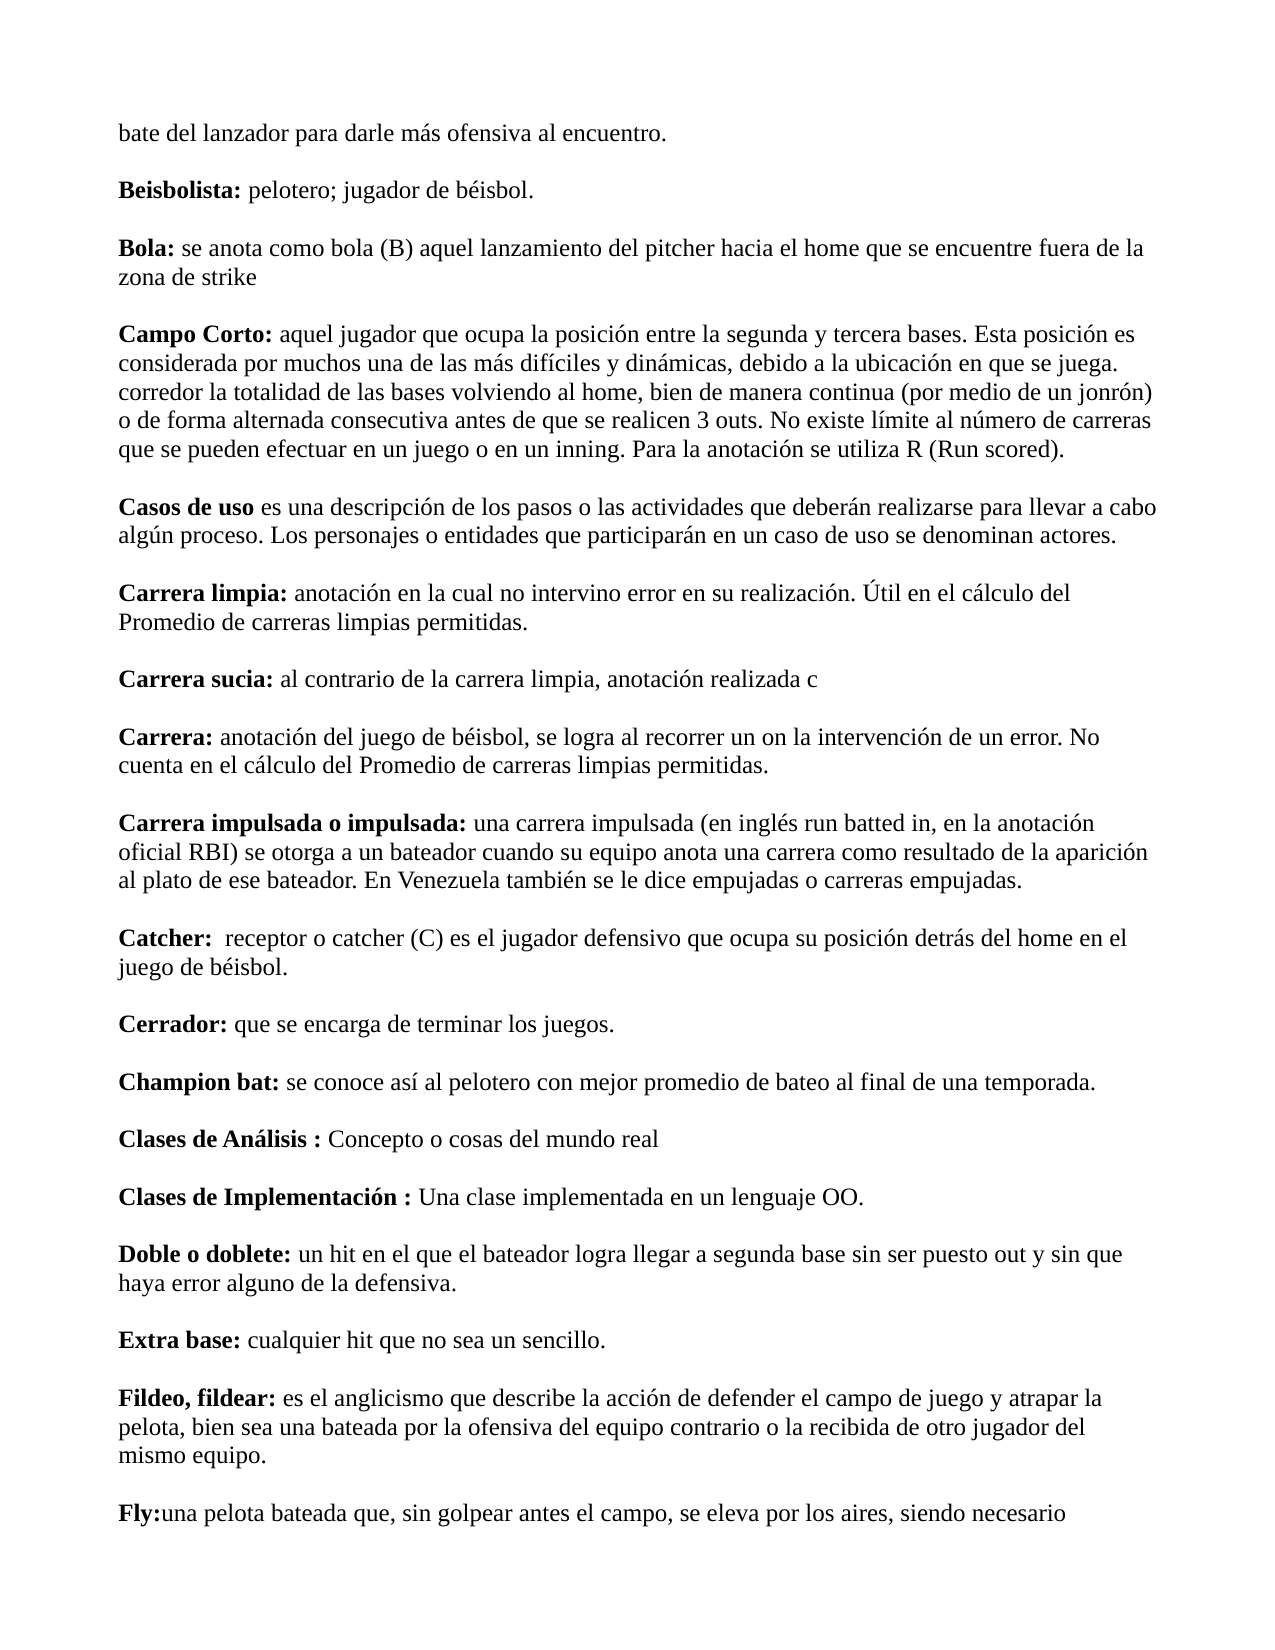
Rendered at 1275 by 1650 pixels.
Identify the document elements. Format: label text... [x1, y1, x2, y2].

text Carrera limpia: anotación en la cual no intervino error en su realización. Útil en el cálculo del Promedio de carreras limpias permitidas. [118, 578, 1157, 636]
text Casos de uso es una descripción de los pasos o las actividades que deberán realizarse para llevar a cabo algún proceso. Los personajes o entidades que participarán en un caso de uso se denominan actores. [118, 492, 1157, 549]
text Beisbolista: pelotero; jugador de béisbol. [118, 176, 1157, 204]
text corredor la totalidad de las bases volviendo al home, bien de manera continua (por medio de un jonrón) o de forma alternada consecutiva antes de que se realicen 3 outs. No existe límite al número de carreras que se pueden efectuar en un juego o en un inning. Para la anotación se utiliza R (Run scored). [118, 377, 1157, 463]
text Doble o doblete: un hit en el que el bateador logra llegar a segunda base sin ser puesto out y sin que haya error alguno de la defensiva. [118, 1239, 1157, 1297]
text bate del lanzador para darle más ofensiva al encuentro. [118, 118, 1157, 147]
text Campo Corto: aquel jugador que ocupa la posición entre la segunda y tercera bases. Esta posición es considerada por muchos una de las más difíciles y dinámicas, debido a la ubicación en que se juega. [118, 319, 1157, 377]
text Clases de Implementación : Una clase implementada en un lenguaje OO. [118, 1182, 1157, 1211]
text Carrera sucia: al contrario de la carrera limpia, anotación realizada c [118, 664, 1157, 693]
text Catcher: receptor o catcher (C) es el jugador defensivo que ocupa su posición detrás del home en el juego de béisbol. [118, 923, 1157, 981]
text Carrera impulsada o impulsada: una carrera impulsada (en inglés run batted in, en la anotación oficial RBI) se otorga a un bateador cuando su equipo anota una carrera como resultado de la aparición al plato de ese bateador. En Venezuela también se le dice empujadas o carreras empujadas. [118, 808, 1157, 894]
text Champion bat: se conoce así al pelotero con mejor promedio de bateo al final de una temporada. [118, 1067, 1157, 1096]
text Fly:una pelota bateada que, sin golpear antes el campo, se eleva por los aires, siendo necesario [118, 1498, 1157, 1527]
text Carrera: anotación del juego de béisbol, se logra al recorrer un on la intervención de un error. No cuenta en el cálculo del Promedio de carreras limpias permitidas. [118, 722, 1157, 779]
text Extra base: cualquier hit que no sea un sencillo. [118, 1326, 1157, 1354]
text Bola: se anota como bola (B) aquel lanzamiento del pitcher hacia el home que se encuentre fuera de la zona de strike [118, 233, 1157, 291]
text Cerrador: que se encarga de terminar los juegos. [118, 1009, 1157, 1038]
text Fildeo, fildear: es el anglicismo que describe la acción de defender el campo de juego y atrapar la pelota, bien sea una bateada por la ofensiva del equipo contrario o la recibida de otro jugador del mismo equipo. [118, 1383, 1157, 1469]
text Clases de Análisis : Concepto o cosas del mundo real [118, 1124, 1157, 1153]
